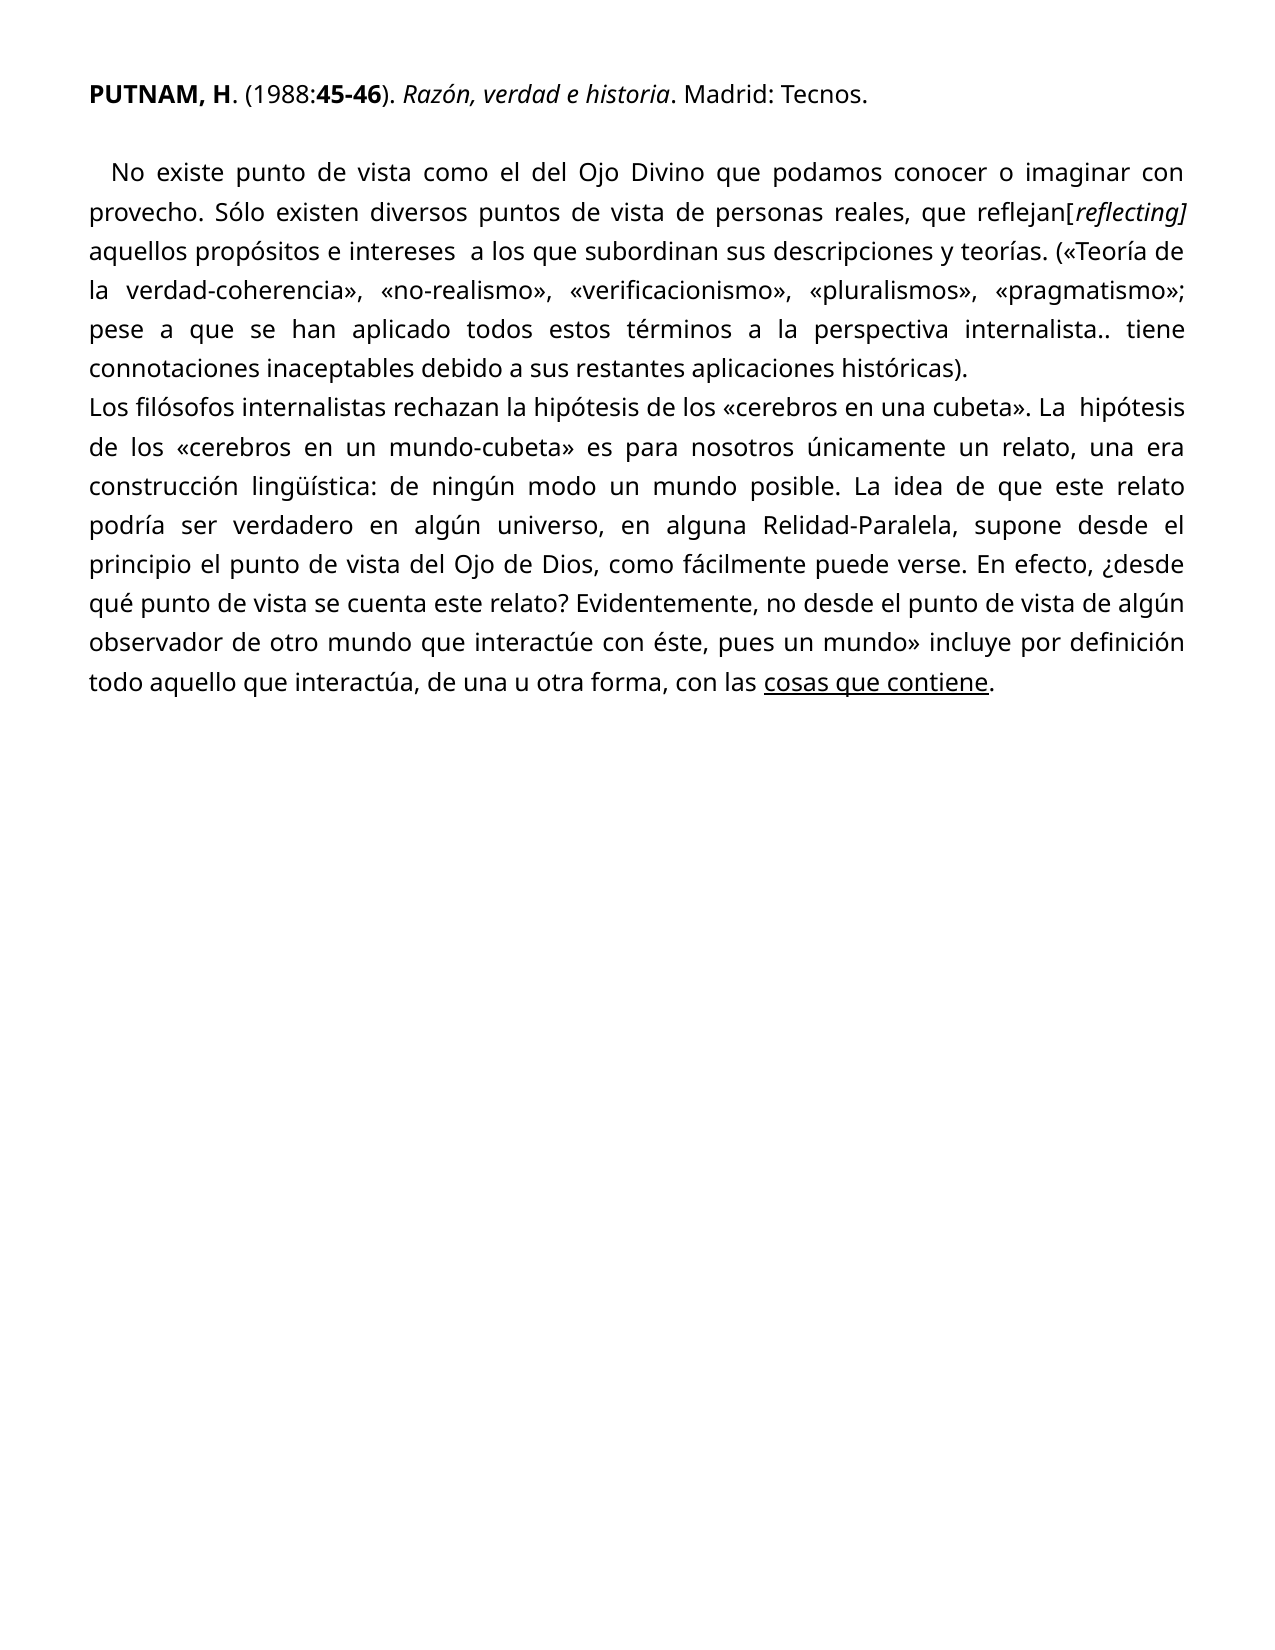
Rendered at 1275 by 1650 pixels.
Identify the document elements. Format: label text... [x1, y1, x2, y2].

text Los filósofos internalistas rechazan la hipótesis de los «cerebros en una cubeta». La hipótesis de los «cerebros en un mundo-cubeta» es para nosotros únicamente un relato, una era construcción lingüística: de ningún modo un mundo posible. La idea de que este relato podría ser verdadero en algún universo, en alguna Relidad-Paralela, supone desde el principio el punto de vista del Ojo de Dios, como fácilmente puede verse. En efecto, ¿desde qué punto de vista se cuenta este relato? Evidentemente, no desde el punto de vista de algún observador de otro mundo que interactúe con éste, pues un mundo» incluye por definición todo aquello que interactúa, de una u otra forma, con las cosas que contiene. [88, 390, 1186, 698]
text No existe punto de vista como el del Ojo Divino que podamos conocer o imaginar con provecho. Sólo existen diversos puntos de vista de personas reales, que reflejan[reflecting] aquellos propósitos e intereses a los que subordinan sus descripciones y teorías. («Teoría de la verdad-coherencia», «no-realismo», «verificacionismo», «pluralismos», «pragmatismo»; pese a que se han aplicado todos estos términos a la perspectiva internalista.. tiene connotaciones inaceptables debido a sus restantes aplicaciones históricas). [88, 155, 1186, 385]
text PUTNAM, H. (1988:45-46). Razón, verdad e historia. Madrid: Tecnos. [88, 77, 1186, 111]
